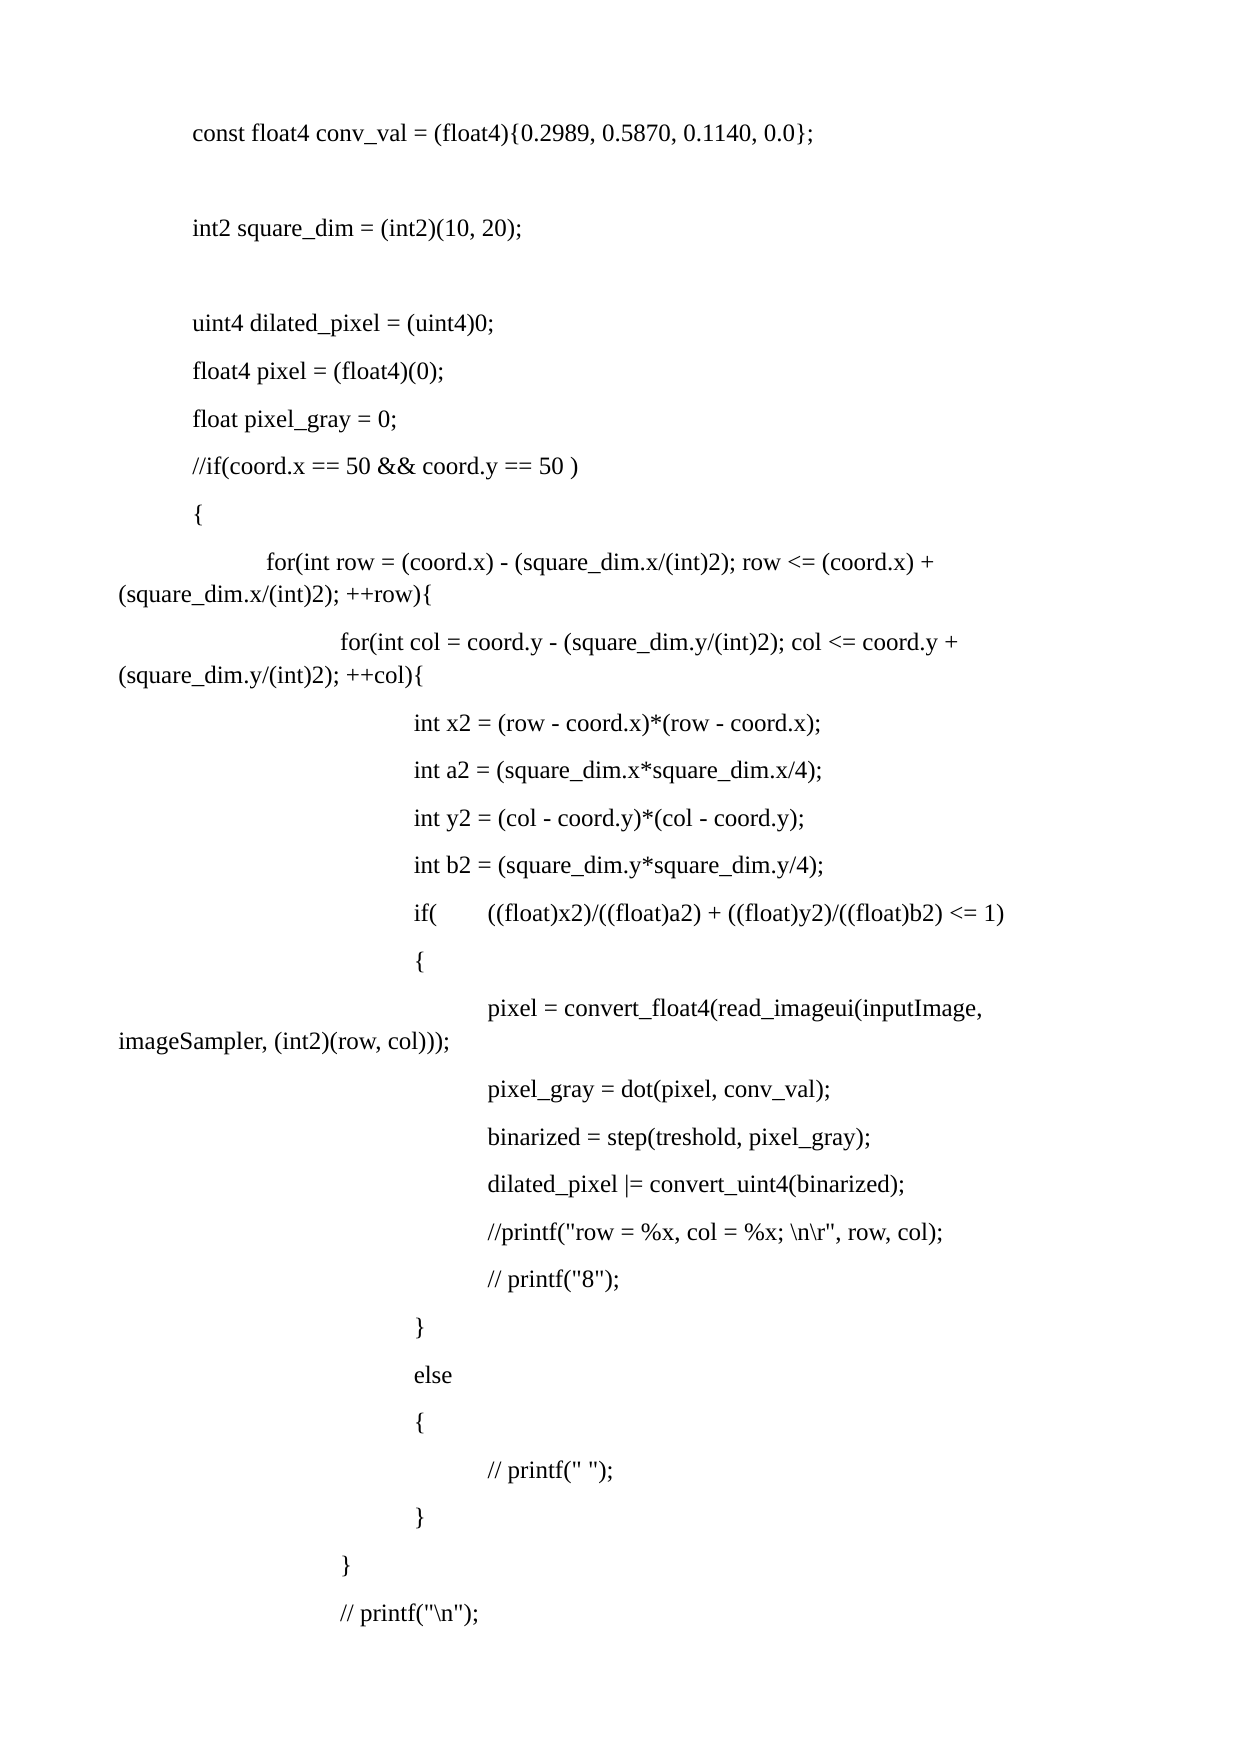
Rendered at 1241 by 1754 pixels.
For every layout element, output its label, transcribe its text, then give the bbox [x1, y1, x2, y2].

text { [118, 946, 1122, 974]
text { [118, 1407, 1122, 1436]
text else [118, 1360, 1122, 1388]
text dilated_pixel |= convert_uint4(binarized); [118, 1169, 1122, 1198]
text int x2 = (row - coord.x)*(row - coord.x); [118, 708, 1122, 737]
text float4 pixel = (float4)(0); [118, 356, 1122, 385]
text float pixel_gray = 0; [118, 404, 1122, 432]
text int y2 = (col - coord.y)*(col - coord.y); [118, 803, 1122, 832]
text // printf(" "); [118, 1455, 1122, 1484]
text const float4 conv_val = (float4){0.2989, 0.5870, 0.1140, 0.0}; [118, 118, 1122, 147]
text int a2 = (square_dim.x*square_dim.x/4); [118, 755, 1122, 784]
text } [118, 1312, 1122, 1341]
text pixel_gray = dot(pixel, conv_val); [118, 1074, 1122, 1103]
text for(int col = coord.y - (square_dim.y/(int)2); col <= coord.y + (square_dim.y/(int)2); ++col){ [118, 627, 1122, 689]
text pixel = convert_float4(read_imageui(inputImage, imageSampler, (int2)(row, col))); [118, 993, 1122, 1055]
text if( ((float)x2)/((float)a2) + ((float)y2)/((float)b2) <= 1) [118, 898, 1122, 927]
text //printf("row = %x, col = %x; \n\r", row, col); [118, 1217, 1122, 1246]
text for(int row = (coord.x) - (square_dim.x/(int)2); row <= (coord.x) + (square_dim.x/(int)2); ++row){ [118, 547, 1122, 608]
text binarized = step(treshold, pixel_gray); [118, 1122, 1122, 1150]
text //if(coord.x == 50 && coord.y == 50 ) [118, 451, 1122, 480]
text int b2 = (square_dim.y*square_dim.y/4); [118, 851, 1122, 879]
text int2 square_dim = (int2)(10, 20); [118, 213, 1122, 242]
text } [118, 1550, 1122, 1579]
text // printf("\n"); [118, 1598, 1122, 1626]
text { [118, 499, 1122, 528]
text uint4 dilated_pixel = (uint4)0; [118, 308, 1122, 337]
text } [118, 1502, 1122, 1531]
text // printf("8"); [118, 1264, 1122, 1293]
